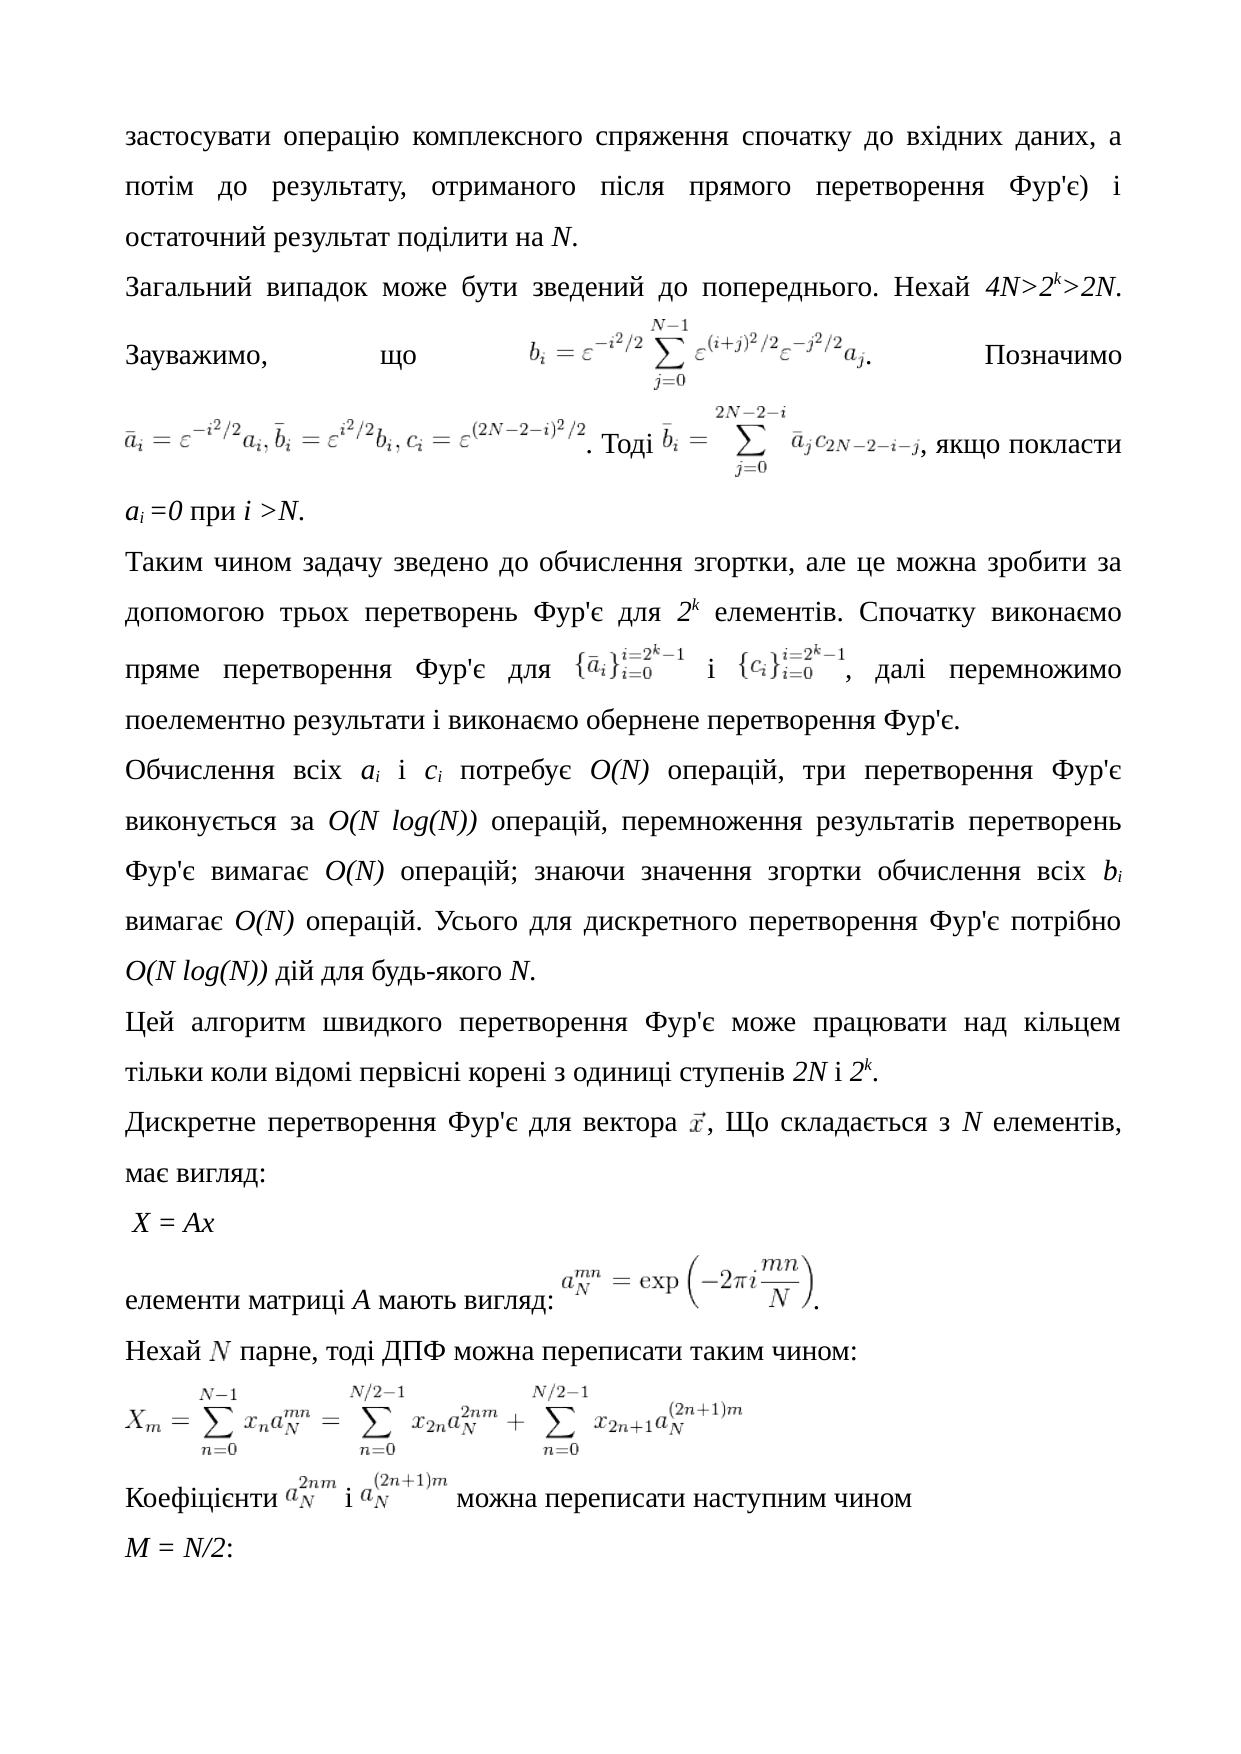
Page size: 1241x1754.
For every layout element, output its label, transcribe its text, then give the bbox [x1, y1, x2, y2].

text Загальний випадок може бути зведений до попереднього. Нехай 4N>2k>2N. Зауважимо, що . Позначимо . Тоді , якщо покласти ai =0 при i >N. [125, 269, 1122, 527]
picture [738, 644, 845, 679]
picture [689, 1111, 707, 1132]
text Нехай парне, тоді ДПФ можна переписати таким чином: [125, 1333, 1122, 1366]
picture [662, 406, 920, 477]
picture [285, 1476, 338, 1508]
text Обчислення всіх ai i ci потребує O(N) операцій, три перетворення Фур'є виконується за O(N log(N)) операцій, перемноження результатів перетворень Фур'є вимагає O(N) операцій; знаючи значення згортки обчислення всіх bi вимагає O(N) операцій. Усього для дискретного перетворення Фур'є потрібно O(N log(N)) дій для будь-якого N. [125, 752, 1122, 987]
picture [561, 1255, 813, 1310]
picture [208, 1341, 233, 1361]
text Дискретне перетворення Фур'є для вектора , Що складається з N елементів, має вигляд: [125, 1104, 1122, 1188]
picture [124, 419, 586, 453]
text M = N/2: [125, 1530, 1122, 1564]
picture [529, 319, 865, 390]
text Цей алгоритм швидкого перетворення Фур'є може працювати над кільцем тільки коли відомі первісні корені з одиниці ступенів 2N i 2k. [125, 1004, 1122, 1088]
text X = Ax [125, 1205, 1122, 1239]
text елементи матриці A мають вигляд: . [125, 1255, 1122, 1316]
picture [575, 644, 684, 679]
text Таким чином задачу зведено до обчислення згортки, але це можна зробити за допомогою трьох перетворень Фур'є для 2k елементів. Спочатку виконаємо пряме перетворення Фур'є для і , далі перемножимо поелементно результати і виконаємо обернене перетворення Фур'є. [125, 544, 1122, 736]
picture [124, 1383, 744, 1455]
text застосувати операцію комплексного спряження спочатку до вхідних даних, а потім до результату, отриманого після прямого перетворення Фур'є) і остаточний результат поділити на N. [125, 118, 1122, 252]
text Коефіцієнти і можна переписати наступним чином [125, 1472, 1122, 1514]
picture [360, 1471, 449, 1508]
